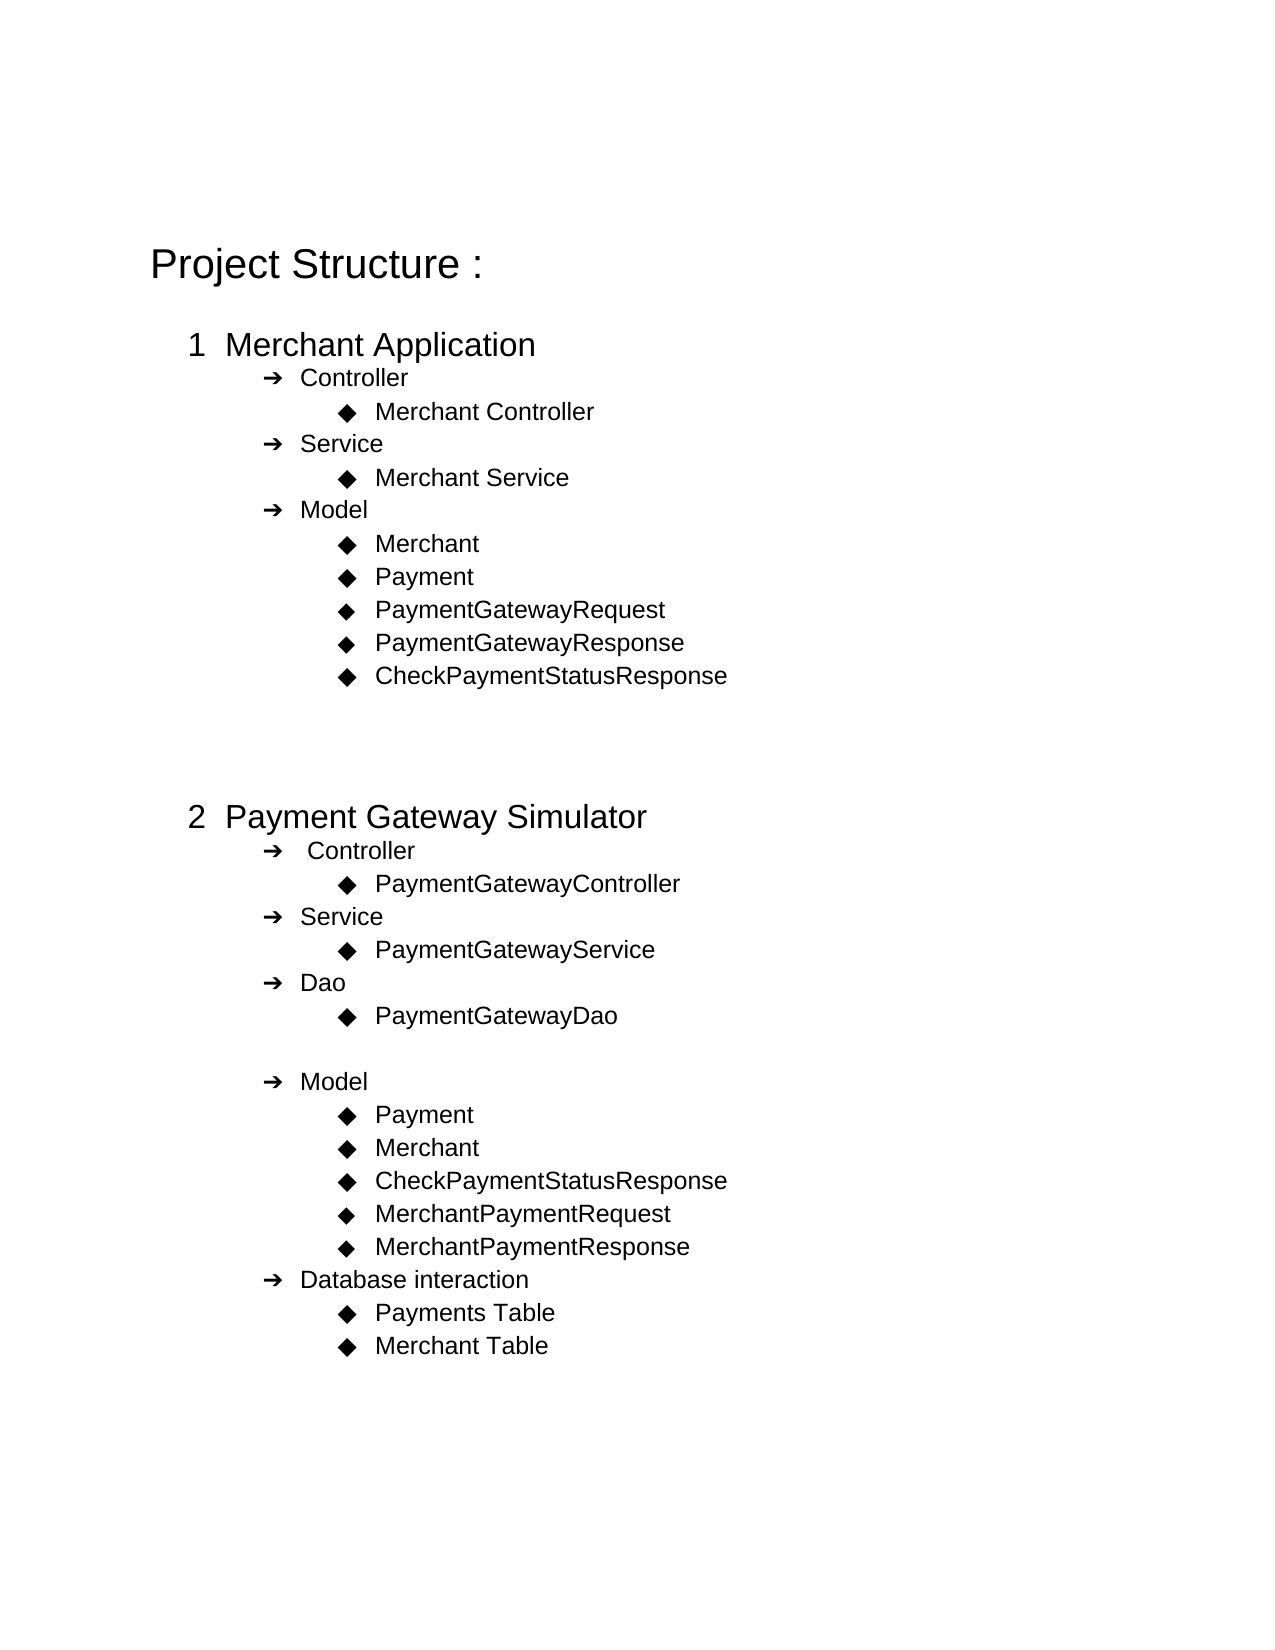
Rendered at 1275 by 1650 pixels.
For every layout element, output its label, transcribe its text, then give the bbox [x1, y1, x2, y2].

list Merchant Controller [337, 396, 1125, 425]
list Model [262, 496, 1125, 524]
list Payments Table [337, 1298, 1125, 1327]
list CheckPaymentStatusResponse [337, 1166, 1125, 1194]
list Model [262, 1067, 1125, 1096]
list Merchant [337, 1133, 1125, 1162]
list Merchant Table [337, 1331, 1125, 1360]
list Controller [262, 363, 1125, 392]
list Payment [337, 1100, 1125, 1128]
list MerchantPaymentResponse [337, 1232, 1125, 1261]
subtitle Project Structure : [150, 239, 1125, 287]
list PaymentGatewayRequest [337, 594, 1125, 623]
list Database interaction [262, 1265, 1125, 1294]
list MerchantPaymentRequest [337, 1199, 1125, 1228]
list Service [262, 902, 1125, 930]
list Merchant Service [337, 462, 1125, 491]
list Dao [262, 968, 1125, 996]
list CheckPaymentStatusResponse [337, 661, 1125, 689]
list PaymentGatewayResponse [337, 628, 1125, 656]
list Controller [262, 836, 1125, 864]
list PaymentGatewayController [337, 869, 1125, 897]
list Payment [337, 562, 1125, 590]
subtitle Payment Gateway Simulator [187, 797, 1125, 836]
list PaymentGatewayDao [337, 1001, 1125, 1029]
list PaymentGatewayService [337, 935, 1125, 963]
list Service [262, 429, 1125, 458]
subtitle Merchant Application [187, 325, 1125, 363]
list Merchant [337, 528, 1125, 557]
